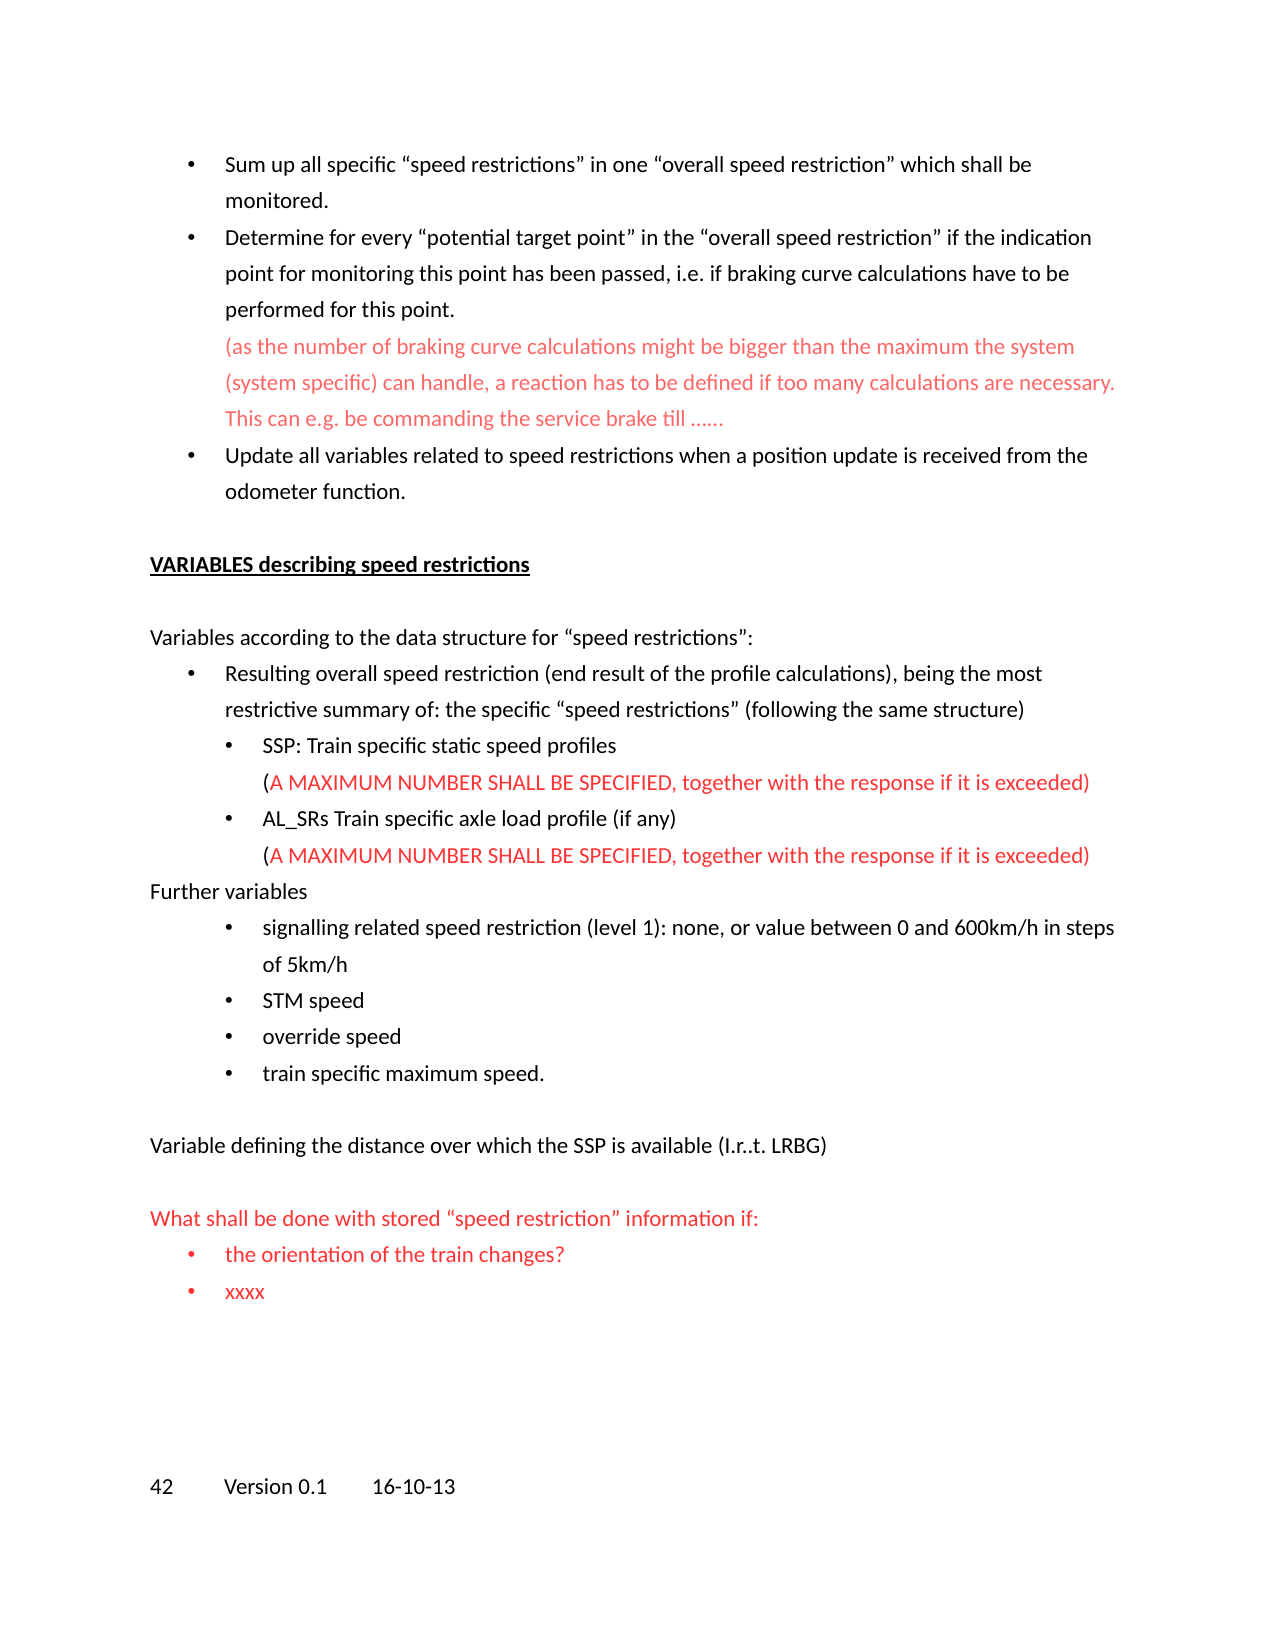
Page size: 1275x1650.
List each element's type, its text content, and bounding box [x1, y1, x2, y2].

list signalling related speed restriction (level 1): none, or value between 0 and 600km/h in steps of 5km/h [225, 913, 1125, 978]
text VARIABLES describing speed restrictions [150, 550, 1125, 578]
list AL_SRs Train specific axle load profile (if any) (A MAXIMUM NUMBER SHALL BE SPECIFIED, together with the response if it is exceeded) [225, 804, 1125, 869]
list STM speed [225, 986, 1125, 1014]
list xxxx [187, 1277, 1125, 1305]
list Sum up all specific “speed restrictions” in one “overall speed restriction” which shall be monitored. [187, 150, 1125, 214]
list override speed [225, 1022, 1125, 1051]
list Determine for every “potential target point” in the “overall speed restriction” if the indication point for monitoring this point has been passed, i.e. if braking curve calculations have to be performed for this point. (as the number of braking curve calculations might be bigger than the maximum the system (system specific) can handle, a reaction has to be defined if too many calculations are necessary. This can e.g. be commanding the service brake till …... [187, 223, 1125, 432]
text Further variables [150, 877, 1125, 905]
list the orientation of the train changes? [187, 1241, 1125, 1269]
text Variable defining the distance over which the SSP is available (I.r..t. LRBG) [150, 1132, 1125, 1159]
list train specific maximum speed. [225, 1059, 1125, 1087]
list Resulting overall speed restriction (end result of the profile calculations), being the most restrictive summary of: the specific “speed restrictions” (following the same structure) [187, 659, 1125, 723]
text What shall be done with stored “speed restriction” information if: [150, 1204, 1125, 1232]
list Update all variables related to speed restrictions when a position update is received from the odometer function. [187, 441, 1125, 505]
text Variables according to the data structure for “speed restrictions”: [150, 623, 1125, 651]
list SSP: Train specific static speed profiles (A MAXIMUM NUMBER SHALL BE SPECIFIED, together with the response if it is exceeded) [225, 732, 1125, 796]
